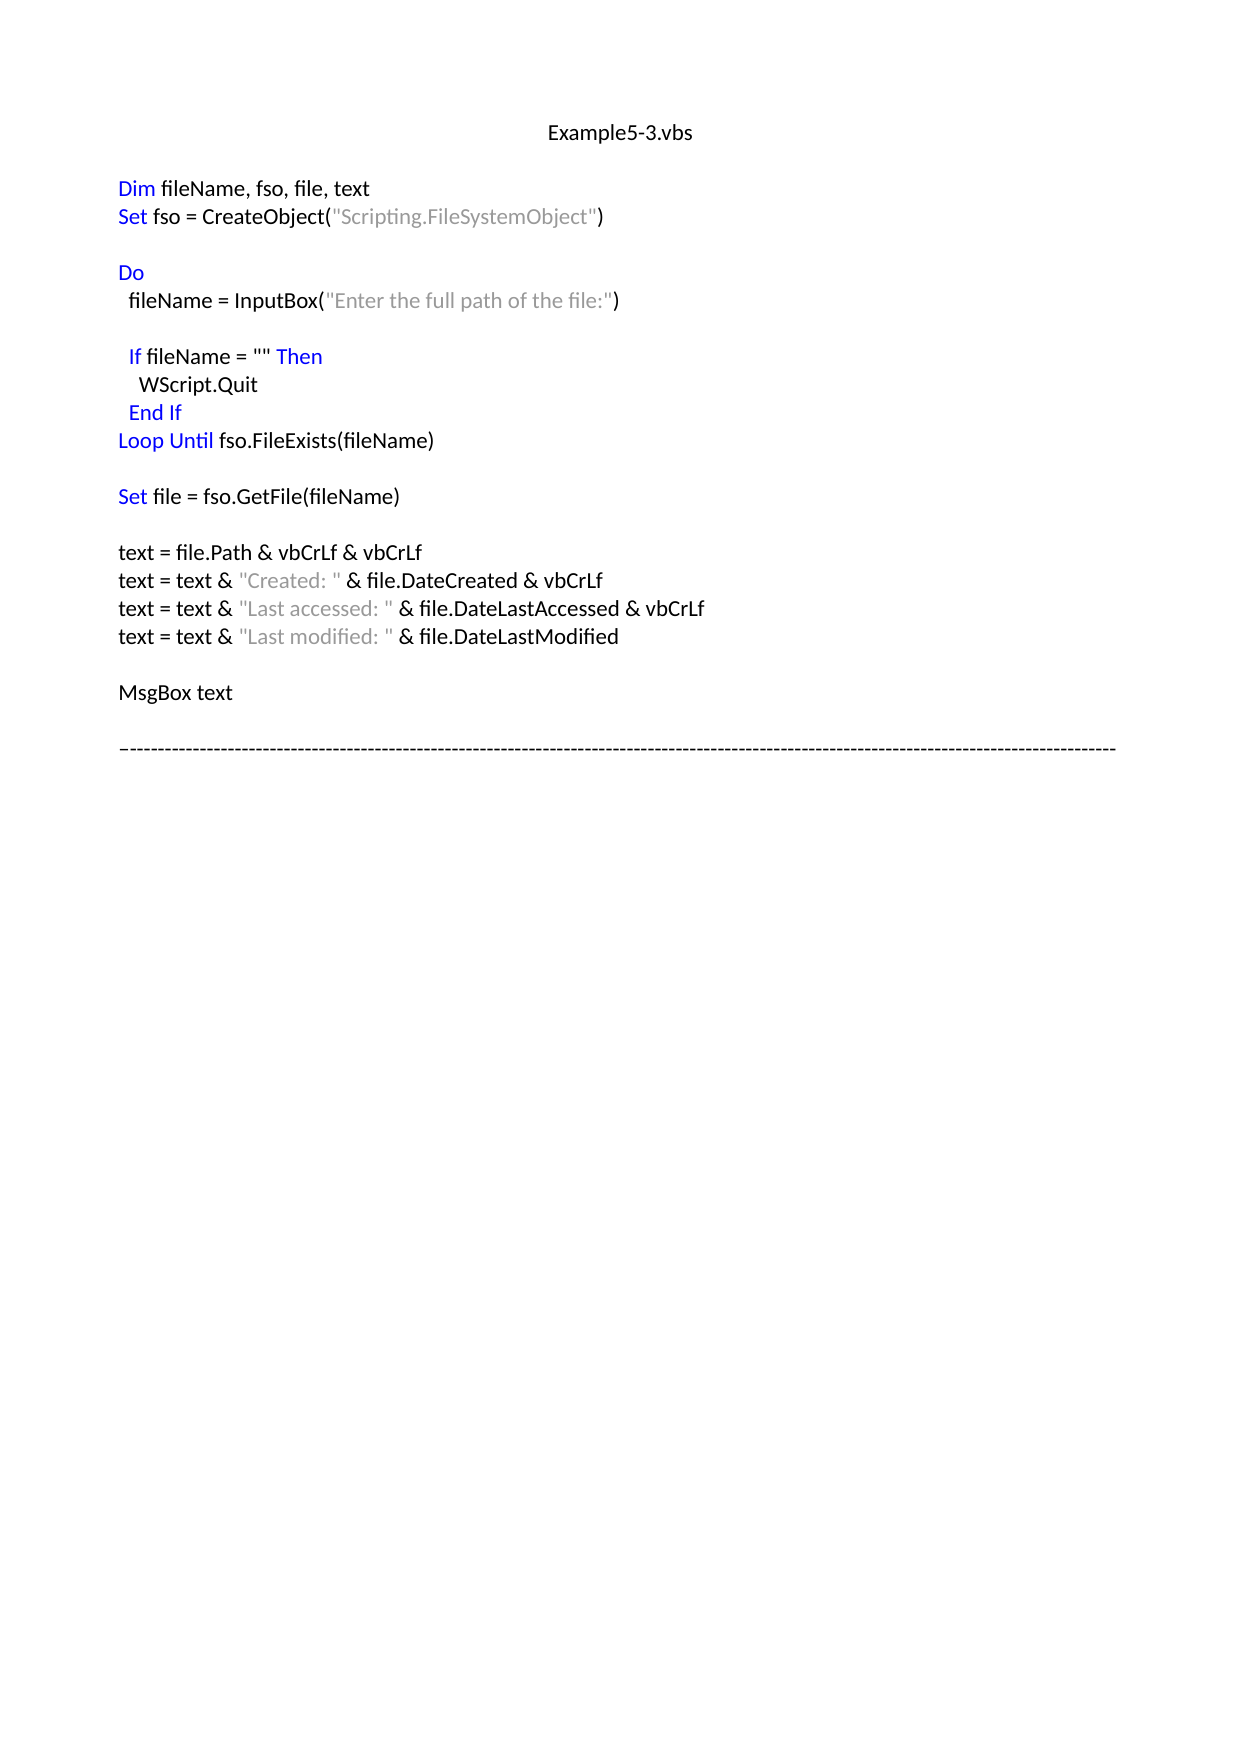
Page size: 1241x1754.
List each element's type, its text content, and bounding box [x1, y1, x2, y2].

text fileName = InputBox("Enter the full path of the file:") [118, 286, 1122, 314]
text Set fso = CreateObject("Scripting.FileSystemObject") [118, 202, 1122, 230]
text Set file = fso.GetFile(fileName) [118, 482, 1122, 510]
text Loop Until fso.FileExists(fileName) [118, 426, 1122, 454]
text If fileName = "" Then [118, 342, 1122, 370]
text text = text & "Last modified: " & file.DateLastModified [118, 622, 1122, 651]
text text = text & "Created: " & file.DateCreated & vbCrLf [118, 566, 1122, 594]
text Dim fileName, fso, file, text [118, 174, 1122, 202]
text Example5-3.vbs [118, 118, 1122, 146]
text WScript.Quit [118, 370, 1122, 398]
text text = file.Path & vbCrLf & vbCrLf [118, 538, 1122, 566]
text MsgBox text [118, 678, 1122, 707]
text text = text & "Last accessed: " & file.DateLastAccessed & vbCrLf [118, 594, 1122, 622]
text –--------------------------------------------------------------------------------------------------------------------------------------------- [118, 734, 1122, 763]
text Do [118, 258, 1122, 286]
text End If [118, 398, 1122, 426]
